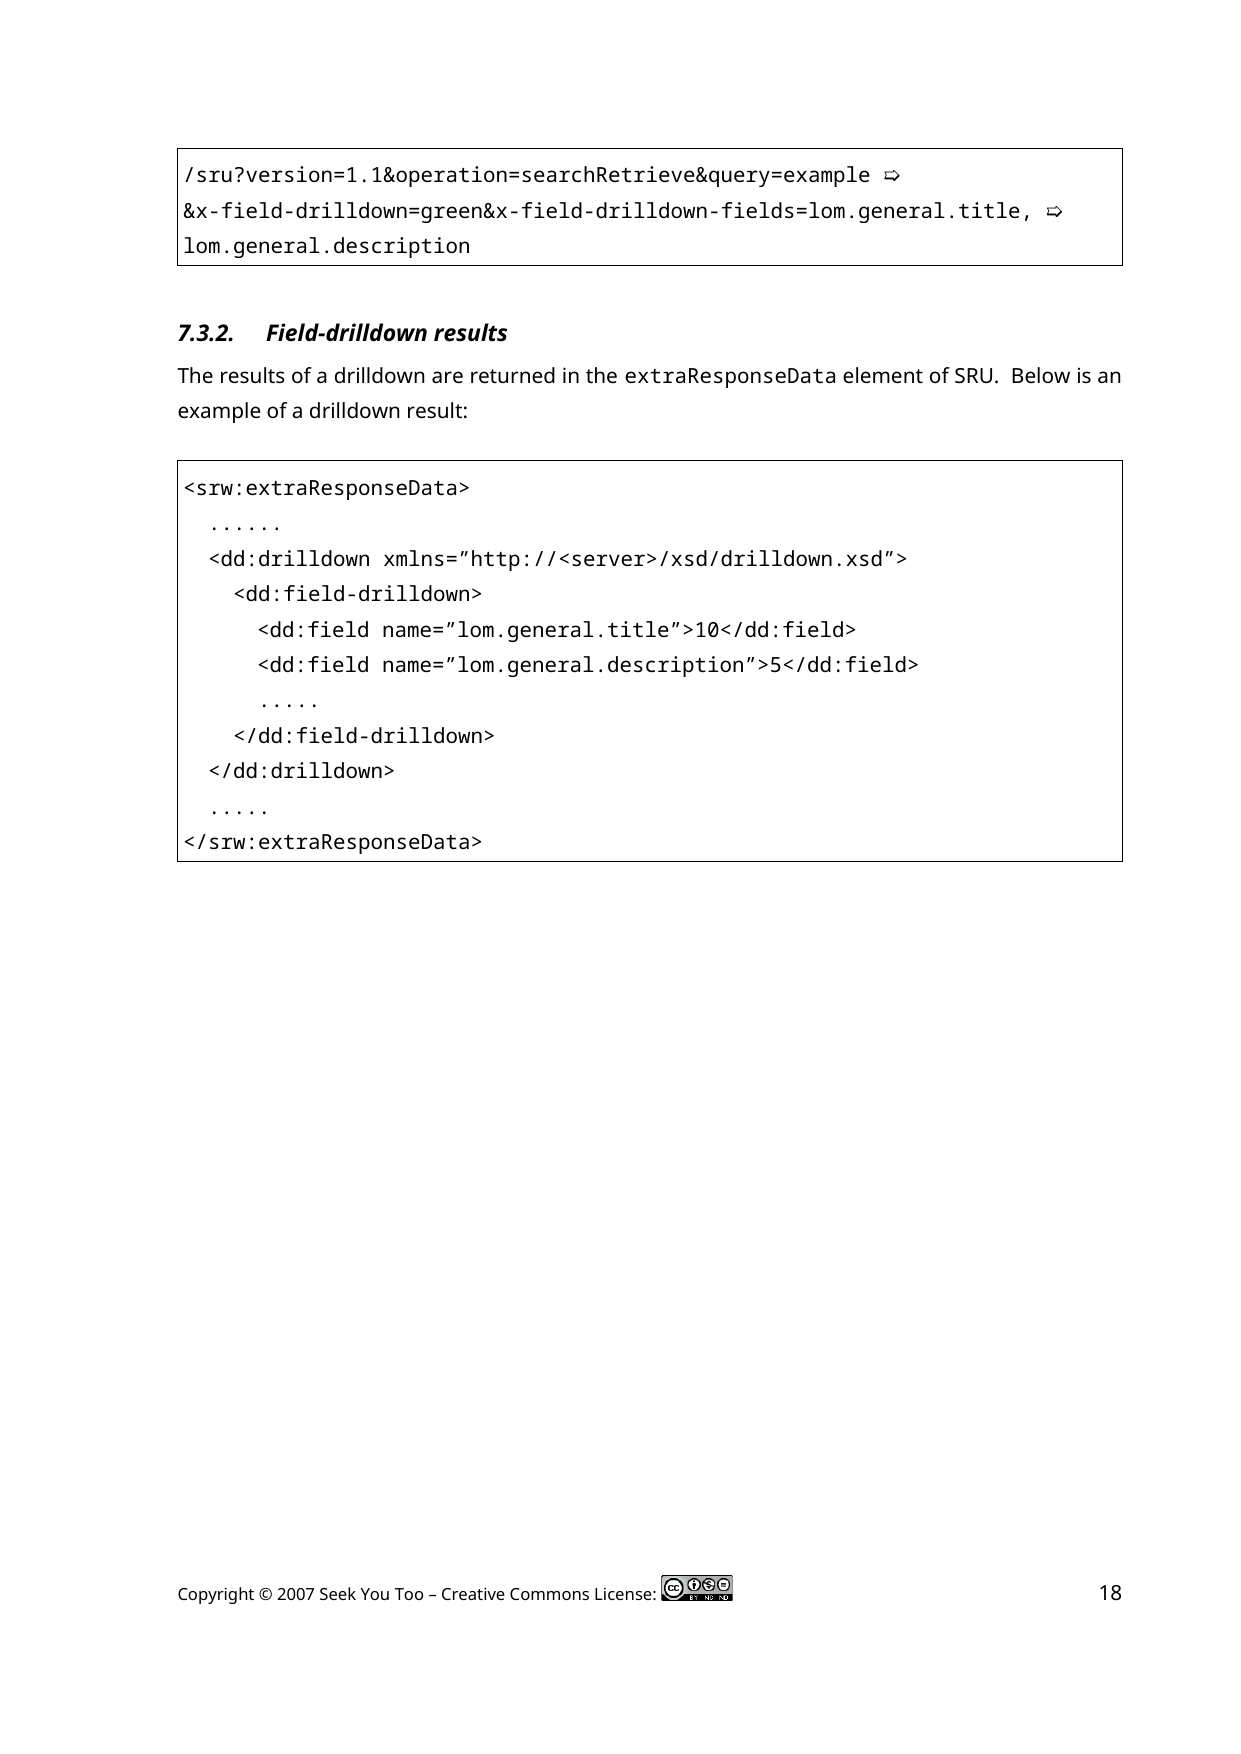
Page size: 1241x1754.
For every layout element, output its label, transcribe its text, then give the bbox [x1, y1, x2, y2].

table_header <srw:extraResponseData> ...... <dd:drilldown xmlns=”http://<server>/xsd/drilldown.xsd”> <dd:field-drilldown> <dd:field name=”lom.general.title”>10</dd:field> <dd:field name=”lom.general.description”>5</dd:field> ..... </dd:field-drilldown> </dd:drilldown> ..... </srw:extraResponseData> [178, 461, 1122, 861]
subtitle Field-drilldown results [177, 313, 1122, 348]
text The results of a drilldown are returned in the extraResponseData element of SRU. Below is an example of a drilldown result: [177, 354, 1122, 425]
table_header /sru?version=1.1&operation=searchRetrieve&query=example  &x-field-drilldown=green&x-field-drilldown-fields=lom.general.title,  lom.general.description [178, 149, 1122, 265]
picture [661, 1575, 733, 1601]
